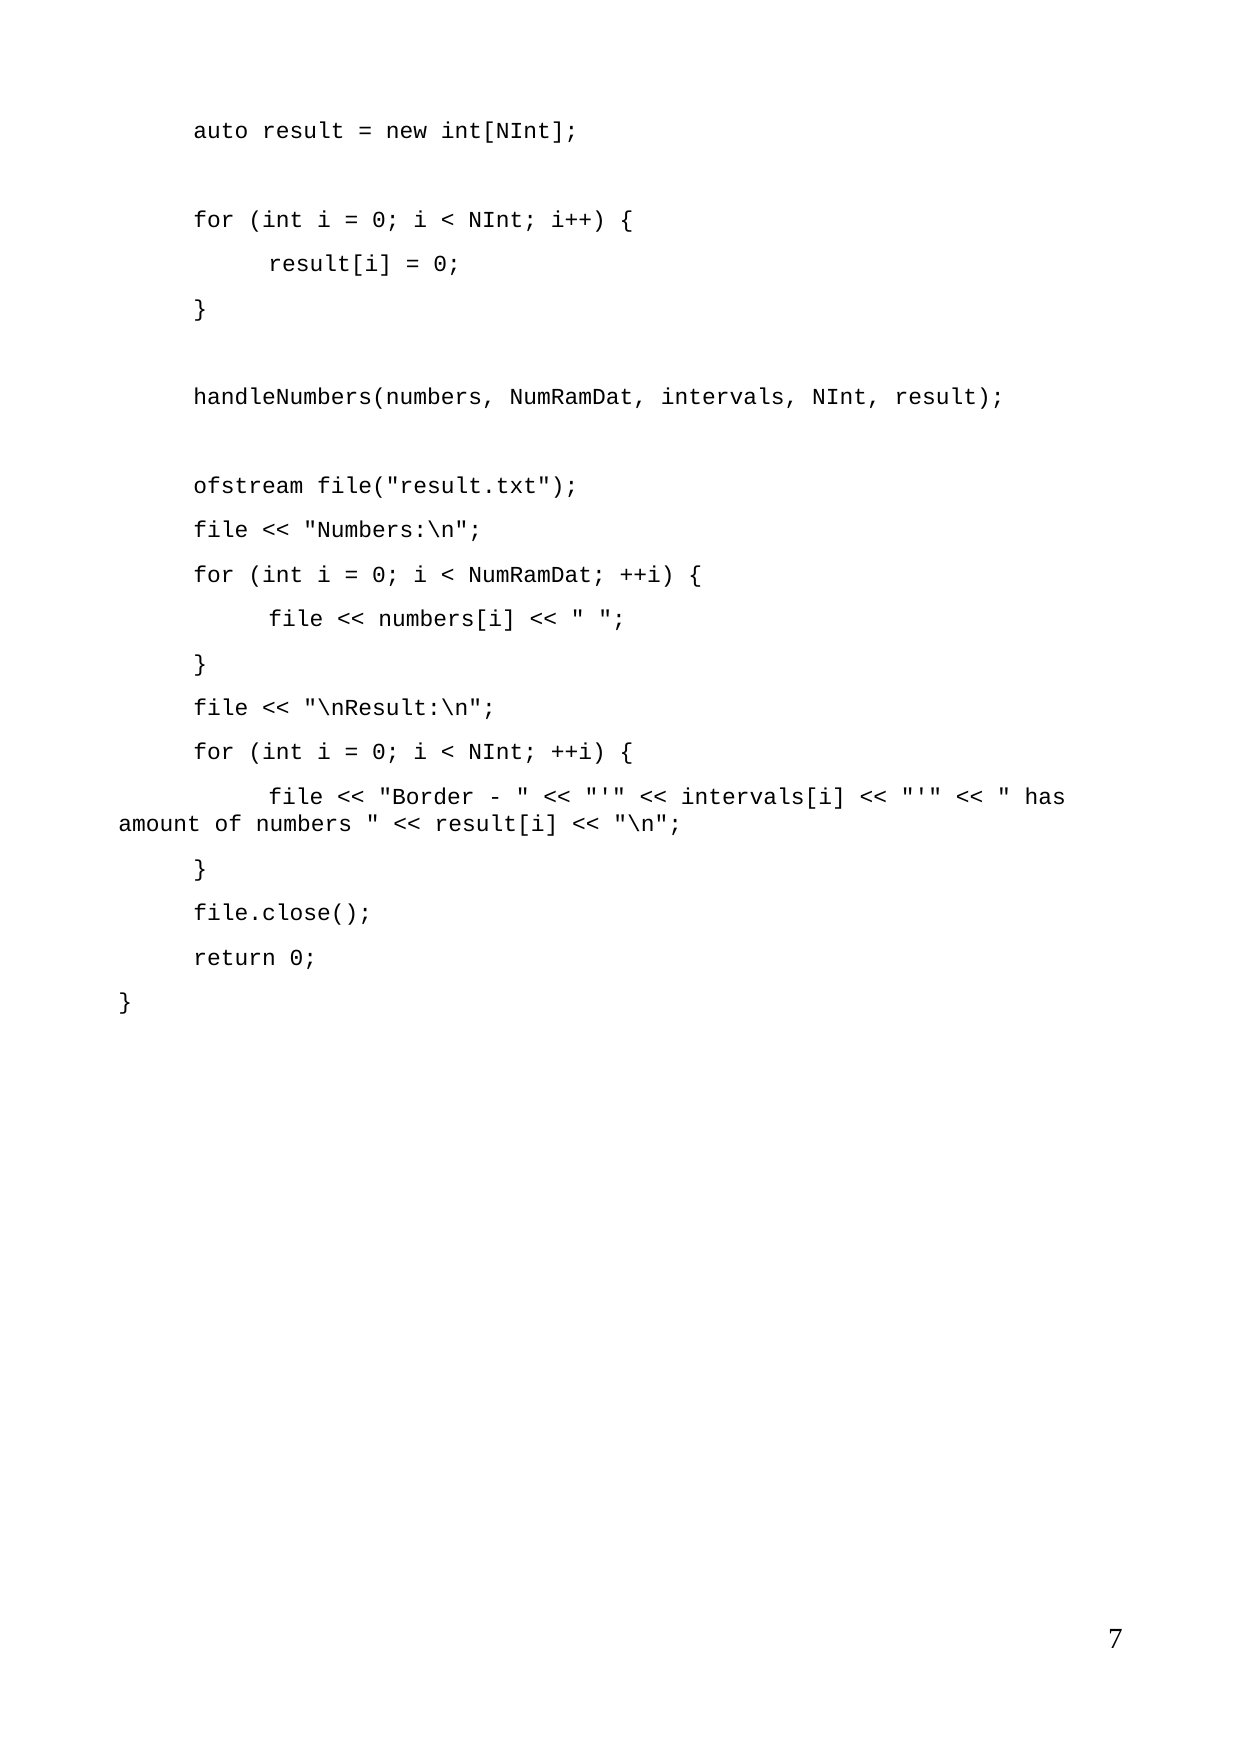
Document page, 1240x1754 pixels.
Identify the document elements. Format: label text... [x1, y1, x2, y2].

text } [118, 990, 1135, 1016]
text auto result = new int[NInt]; [118, 119, 1135, 145]
text } [118, 297, 1135, 323]
text file << "Numbers:\n"; [118, 519, 1135, 545]
text return 0; [118, 946, 1135, 972]
text for (int i = 0; i < NumRamDat; ++i) { [118, 563, 1135, 589]
text file << "\nResult:\n"; [118, 696, 1135, 722]
text file << numbers[i] << " "; [118, 607, 1135, 633]
text } [118, 857, 1135, 883]
text for (int i = 0; i < NInt; i++) { [118, 208, 1135, 234]
text ofstream file("result.txt"); [118, 474, 1135, 500]
text file << "Border - " << "'" << intervals[i] << "'" << " has amount of numbers " << result[i] << "\n"; [118, 785, 1135, 839]
text } [118, 652, 1135, 678]
text for (int i = 0; i < NInt; ++i) { [118, 741, 1135, 767]
text handleNumbers(numbers, NumRamDat, intervals, NInt, result); [118, 386, 1135, 412]
text file.close(); [118, 901, 1135, 927]
text result[i] = 0; [118, 252, 1135, 278]
